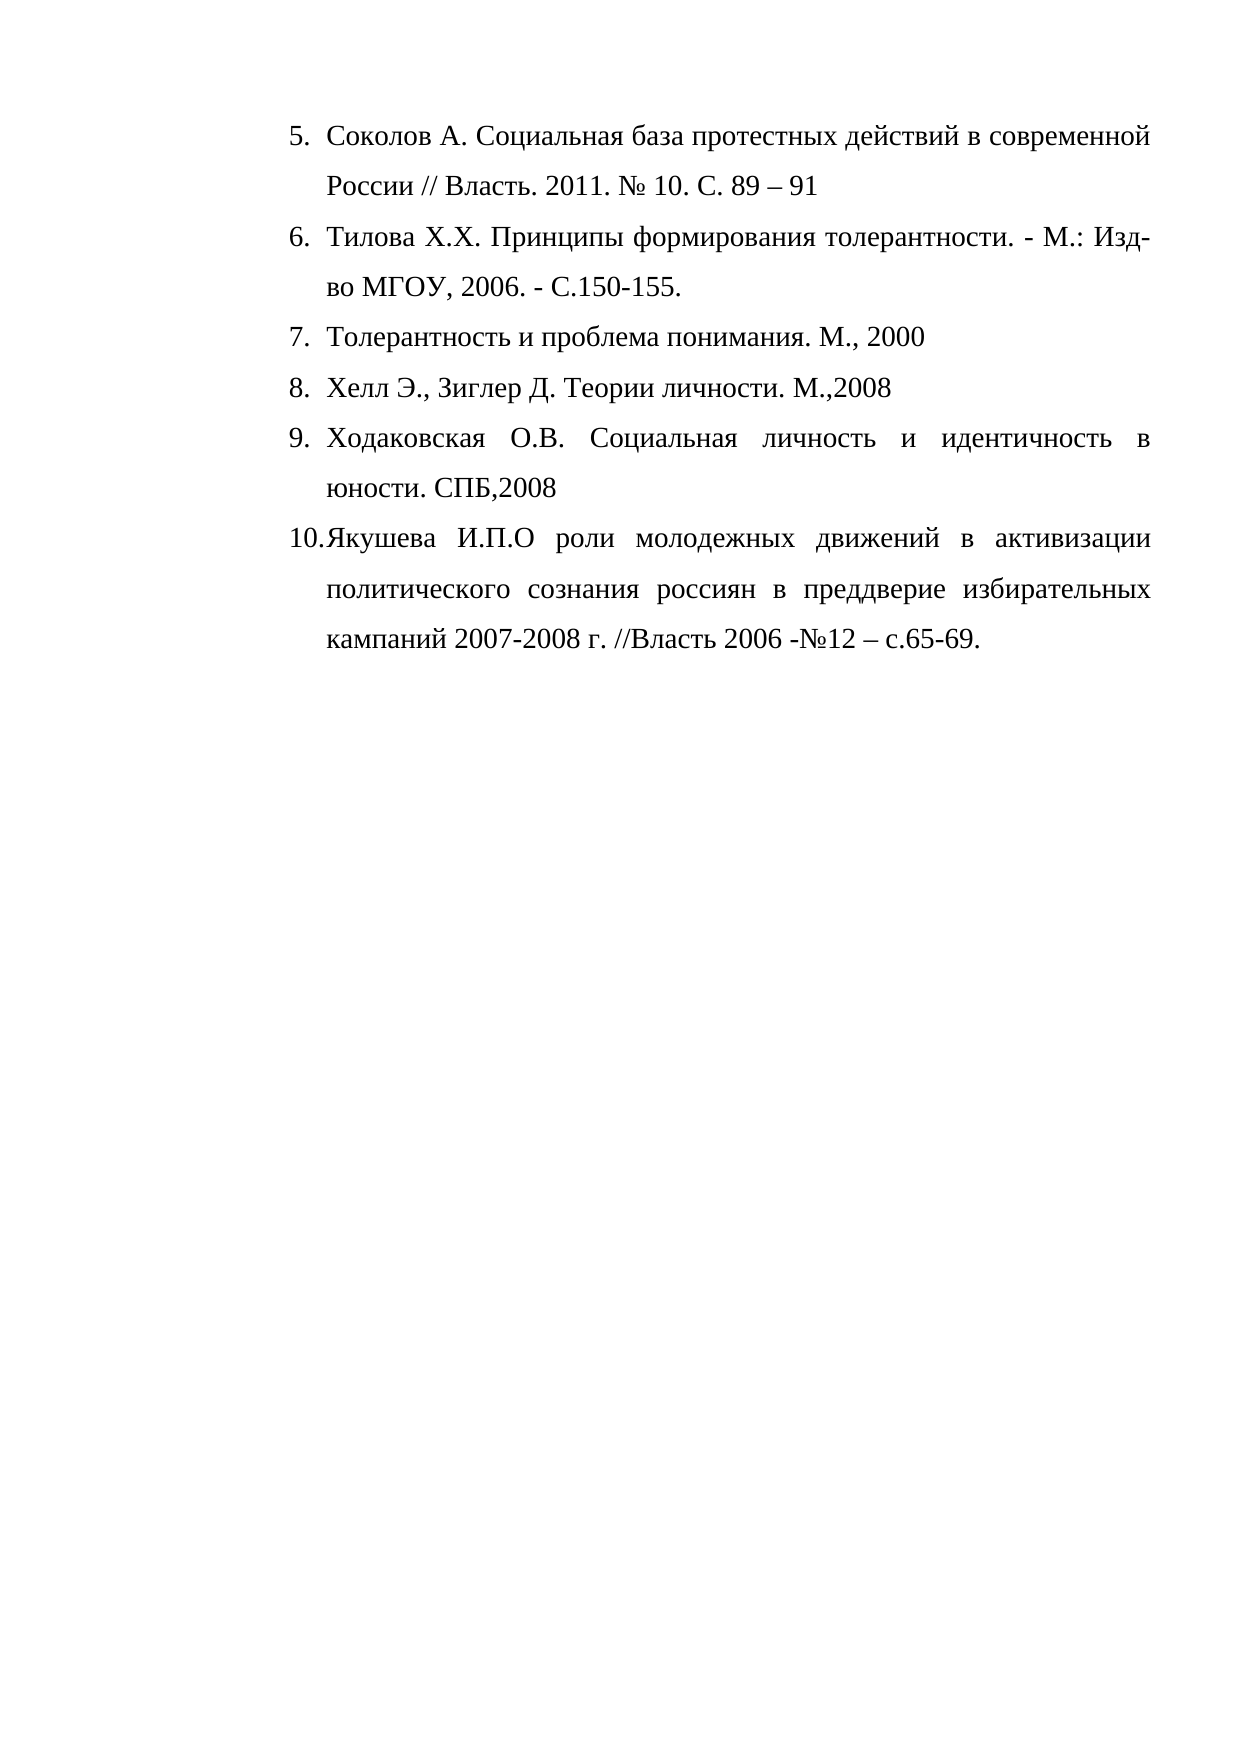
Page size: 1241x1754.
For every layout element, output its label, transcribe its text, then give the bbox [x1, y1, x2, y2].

list Тилова Х.Х. Принципы формирования толерантности. - М.: Изд-во МГОУ, 2006. - С.150-155. [288, 219, 1152, 303]
list Хелл Э., Зиглер Д. Теории личности. М.,2008 [288, 370, 1152, 403]
list Соколов А. Социальная база протестных действий в современной России // Власть. 2011. № 10. С. 89 – 91 [288, 118, 1152, 202]
list Ходаковская О.В. Социальная личность и идентичность в юности. СПБ,2008 [288, 420, 1152, 504]
list Якушева И.П.О роли молодежных движений в активизации политического сознания россиян в преддверие избирательных кампаний 2007-2008 г. //Власть 2006 -№12 – с.65-69. [288, 521, 1152, 655]
list Толерантность и проблема понимания. М., 2000 [288, 319, 1152, 353]
